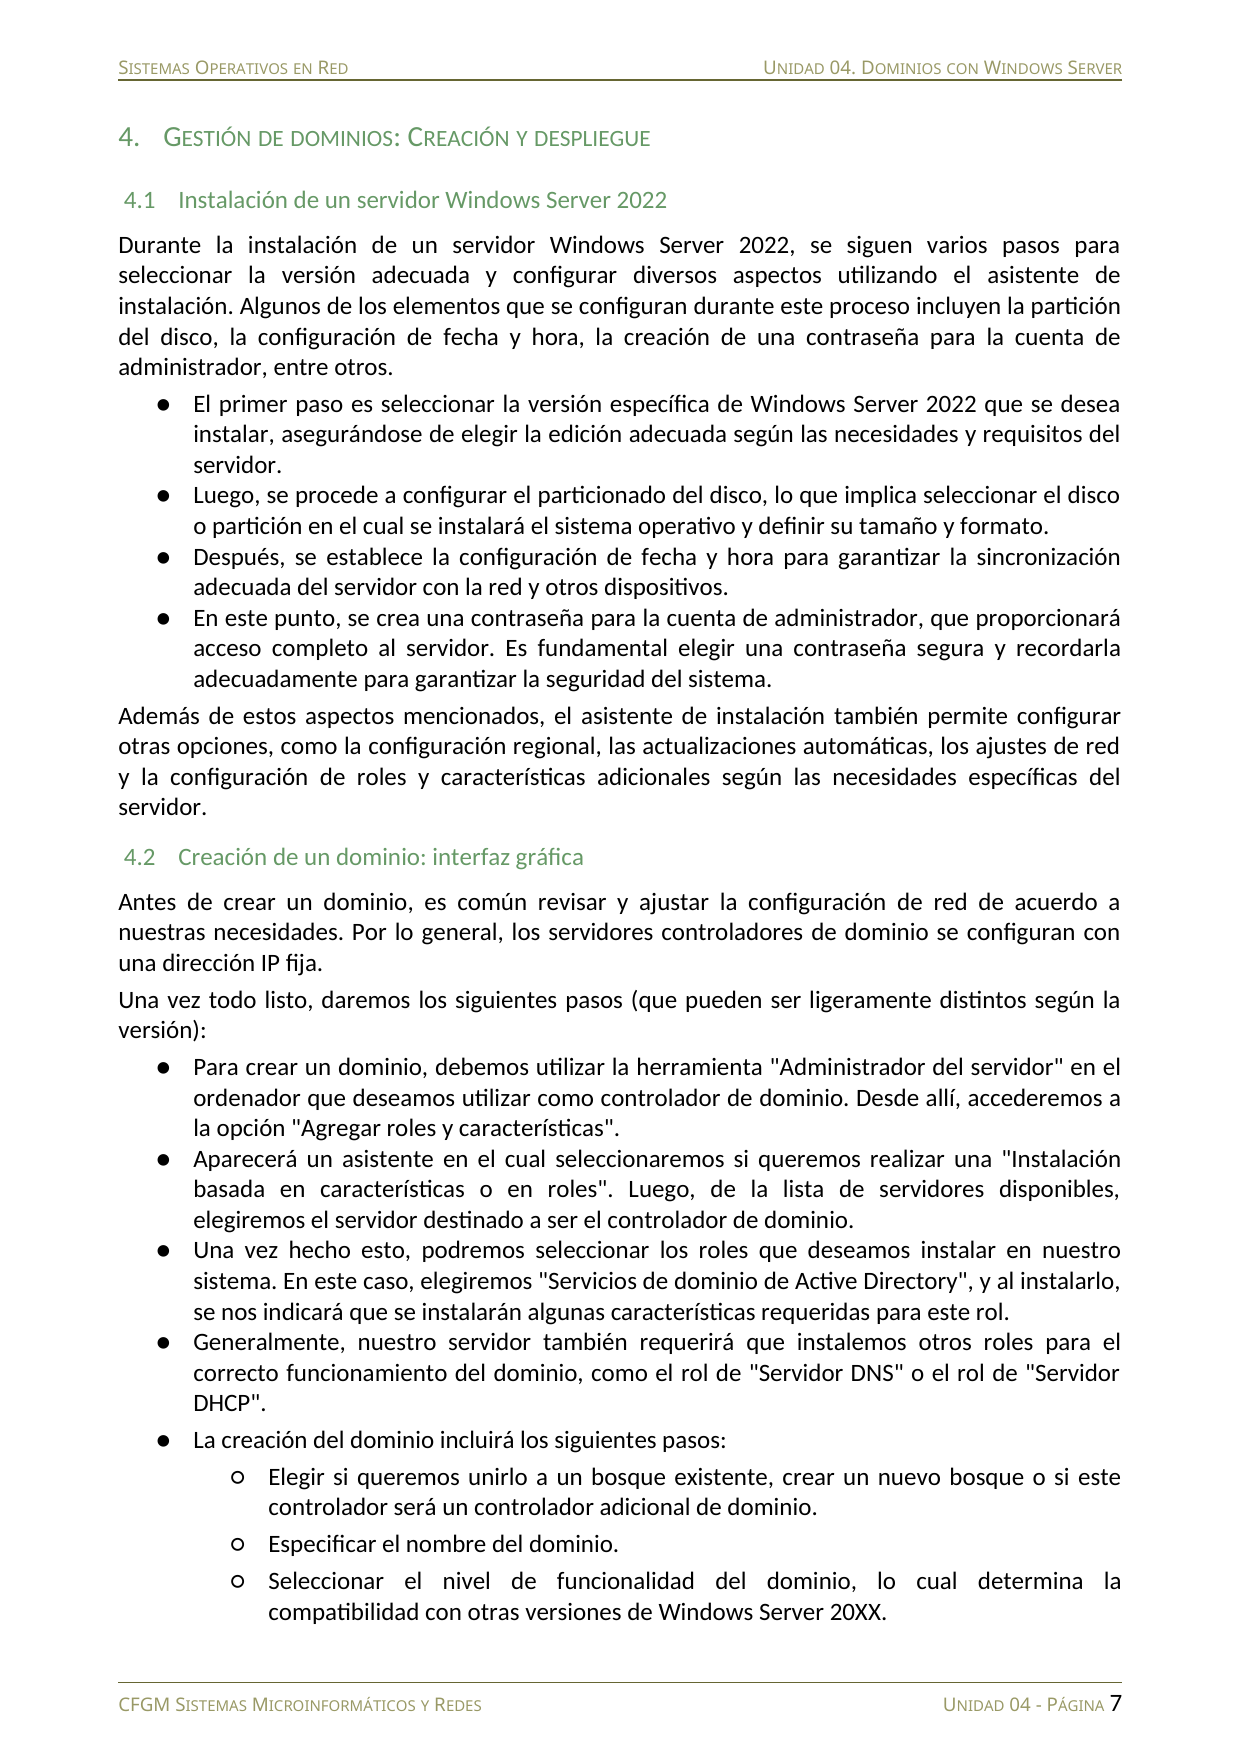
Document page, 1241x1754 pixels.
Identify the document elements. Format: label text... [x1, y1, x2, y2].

text Durante la instalación de un servidor Windows Server 2022, se siguen varios pasos para seleccionar la versión adecuada y configurar diversos aspectos utilizando el asistente de instalación. Algunos de los elementos que se configuran durante este proceso incluyen la partición del disco, la configuración de fecha y hora, la creación de una contraseña para la cuenta de administrador, entre otros. [118, 229, 1122, 382]
list Generalmente, nuestro servidor también requerirá que instalemos otros roles para el correcto funcionamiento del dominio, como el rol de "Servidor DNS" o el rol de "Servidor DHCP". [156, 1326, 1122, 1418]
subtitle Instalación de un servidor Windows Server 2022 [118, 184, 1122, 214]
list Aparecerá un asistente en el cual seleccionaremos si queremos realizar una "Instalación basada en características o en roles". Luego, de la lista de servidores disponibles, elegiremos el servidor destinado a ser el controlador de dominio. [156, 1143, 1122, 1235]
list El primer paso es seleccionar la versión específica de Windows Server 2022 que se desea instalar, asegurándose de elegir la edición adecuada según las necesidades y requisitos del servidor. [156, 388, 1122, 480]
subtitle Gestión de dominios: Creación y despliegue [118, 118, 1122, 154]
text Una vez todo listo, daremos los siguientes pasos (que pueden ser ligeramente distintos según la versión): [118, 984, 1122, 1045]
list Especificar el nombre del dominio. [231, 1528, 1122, 1559]
list Elegir si queremos unirlo a un bosque existente, crear un nuevo bosque o si este controlador será un controlador adicional de dominio. [231, 1461, 1122, 1522]
list La creación del dominio incluirá los siguientes pasos: [156, 1424, 1122, 1454]
list Seleccionar el nivel de funcionalidad del dominio, lo cual determina la compatibilidad con otras versiones de Windows Server 20XX. [231, 1565, 1122, 1626]
list Luego, se procede a configurar el particionado del disco, lo que implica seleccionar el disco o partición en el cual se instalará el sistema operativo y definir su tamaño y formato. [156, 480, 1122, 541]
subtitle Creación de un dominio: interfaz gráfica [118, 841, 1122, 871]
list En este punto, se crea una contraseña para la cuenta de administrador, que proporcionará acceso completo al servidor. Es fundamental elegir una contraseña segura y recordarla adecuadamente para garantizar la seguridad del sistema. [156, 602, 1122, 693]
list Después, se establece la configuración de fecha y hora para garantizar la sincronización adecuada del servidor con la red y otros dispositivos. [156, 541, 1122, 602]
list Una vez hecho esto, podremos seleccionar los roles que deseamos instalar en nuestro sistema. En este caso, elegiremos "Servicios de dominio de Active Directory", y al instalarlo, se nos indicará que se instalarán algunas características requeridas para este rol. [156, 1235, 1122, 1326]
text Antes de crear un dominio, es común revisar y ajustar la configuración de red de acuerdo a nuestras necesidades. Por lo general, los servidores controladores de dominio se configuran con una dirección IP fija. [118, 886, 1122, 978]
list Para crear un dominio, debemos utilizar la herramienta "Administrador del servidor" en el ordenador que deseamos utilizar como controlador de dominio. Desde allí, accederemos a la opción "Agregar roles y características". [156, 1052, 1122, 1143]
text Además de estos aspectos mencionados, el asistente de instalación también permite configurar otras opciones, como la configuración regional, las actualizaciones automáticas, los ajustes de red y la configuración de roles y características adicionales según las necesidades específicas del servidor. [118, 700, 1122, 822]
